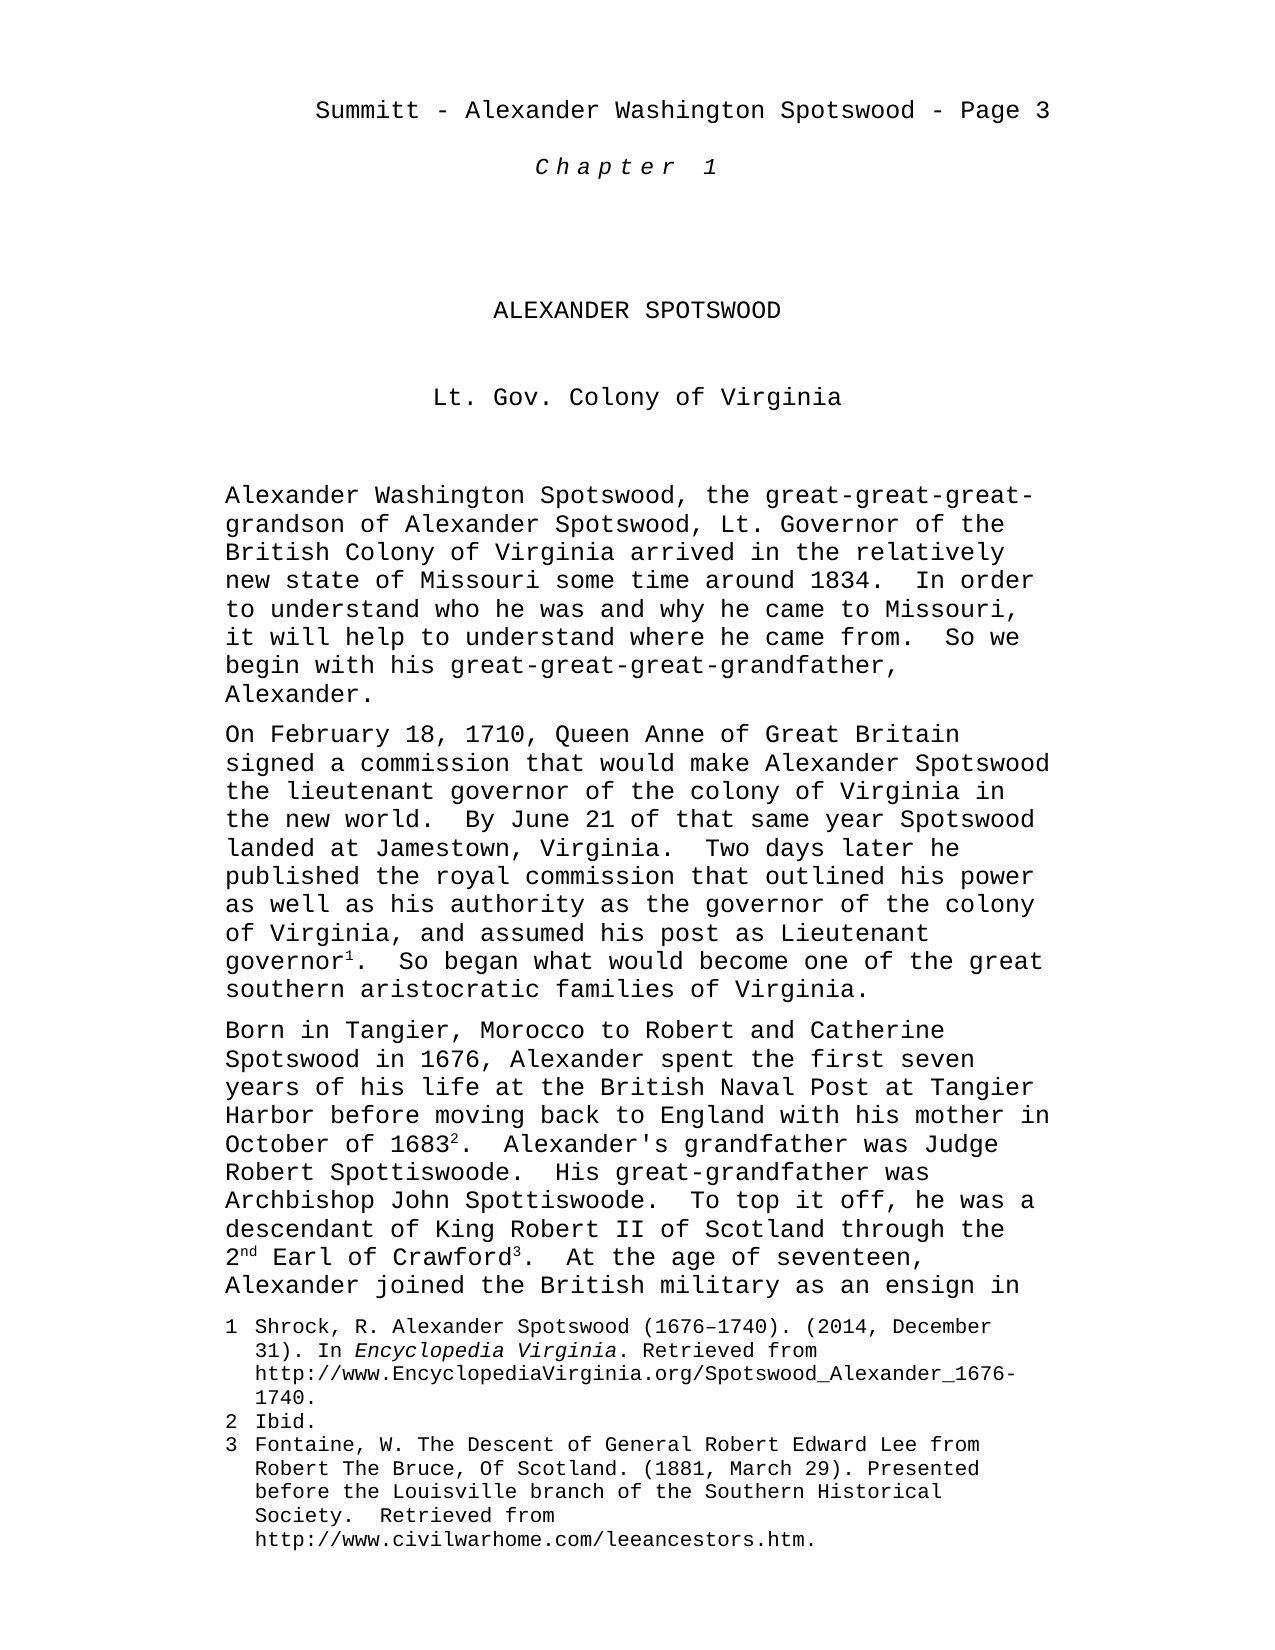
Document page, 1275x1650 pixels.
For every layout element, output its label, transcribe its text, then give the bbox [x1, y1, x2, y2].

text Born in Tangier, Morocco to Robert and Catherine Spotswood in 1676, Alexander spent the first seven years of his life at the British Naval Post at Tangier Harbor before moving back to England with his mother in October of 1683. Alexander's grandfather was Judge Robert Spottiswoode. His great-grandfather was Archbishop John Spottiswoode. To top it off, he was a descendant of King Robert II of Scotland through the 2nd Earl of Crawford. At the age of seventeen, Alexander joined the British military as an ensign in [225, 1018, 1050, 1301]
subtitle Lt. Gov. Colony of Virginia [225, 384, 1050, 413]
text Fontaine, W. The Descent of General Robert Edward Lee from Robert The Bruce, Of Scotland. (1881, March 29). Presented before the Louisville branch of the Southern Historical Society. Retrieved from http://www.civilwarhome.com/leeancestors.htm. [225, 1434, 1050, 1552]
text On February 18, 1710, Queen Anne of Great Britain signed a commission that would make Alexander Spotswood the lieutenant governor of the colony of Virginia in the new world. By June 21 of that same year Spotswood landed at Jamestown, Virginia. Two days later he published the royal commission that outlined his power as well as his authority as the governor of the colony of Virginia, and assumed his post as Lieutenant governor. So began what would become one of the great southern aristocratic families of Virginia. [225, 722, 1050, 1005]
text Ibid. [225, 1411, 1050, 1434]
text Shrock, R. Alexander Spotswood (1676–1740). (2014, December 31). In Encyclopedia Virginia. Retrieved from http://www.EncyclopediaVirginia.org/Spotswood_Alexander_1676-1740. [225, 1316, 1050, 1411]
title Alexander Spotswood [225, 298, 1050, 326]
text Chapter 1 [225, 155, 1050, 181]
text Alexander Washington Spotswood, the great-great-great-grandson of Alexander Spotswood, Lt. Governor of the British Colony of Virginia arrived in the relatively new state of Missouri some time around 1834. In order to understand who he was and why he came to Missouri, it will help to understand where he came from. So we begin with his great-great-great-grandfather, Alexander. [225, 483, 1050, 709]
